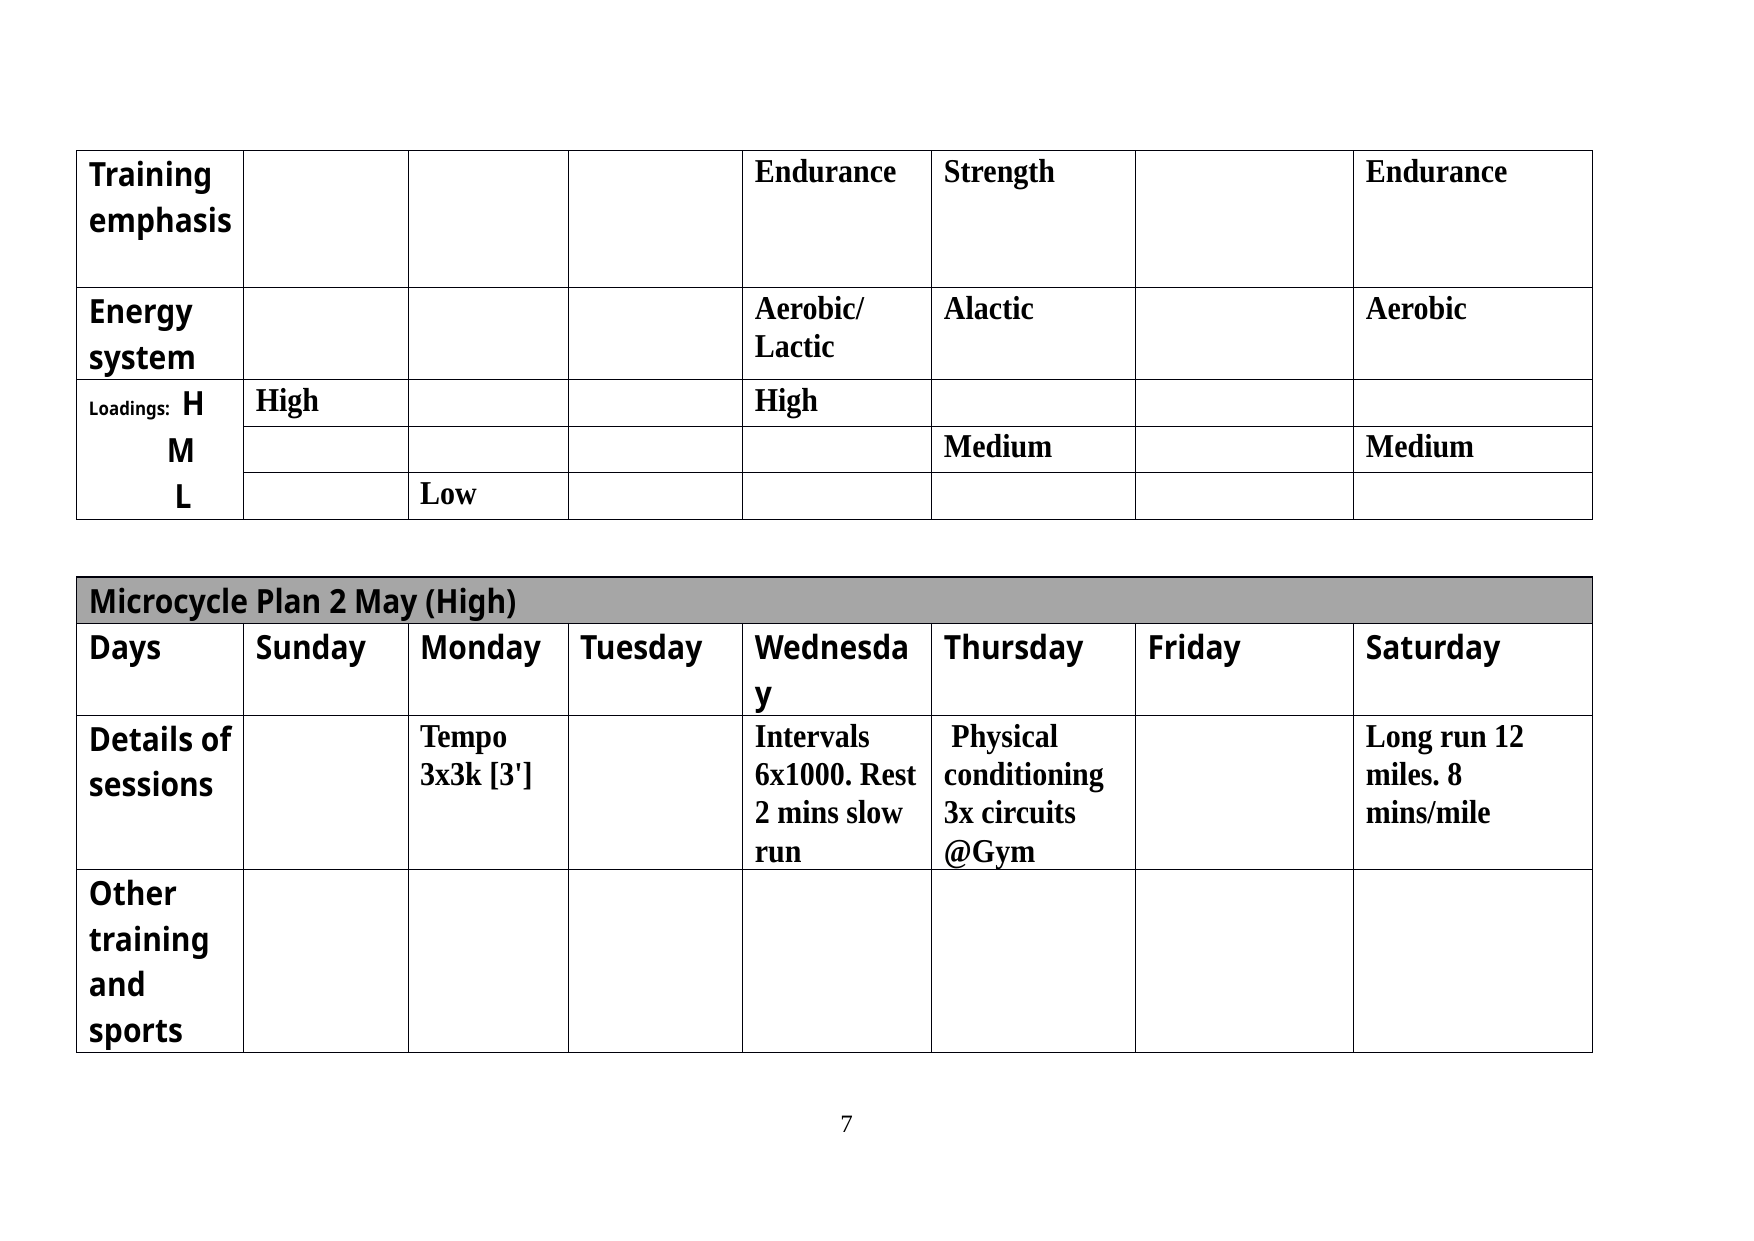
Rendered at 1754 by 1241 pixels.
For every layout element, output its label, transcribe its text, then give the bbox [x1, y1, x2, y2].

table_cell Days [77, 624, 243, 715]
table_cell [569, 151, 742, 287]
table_cell [409, 151, 568, 287]
table_cell Friday [1136, 624, 1353, 715]
table_cell [743, 870, 931, 1052]
table_cell [569, 870, 742, 1052]
table_cell Wednesday [743, 624, 931, 715]
table_cell [569, 473, 742, 518]
table_cell Long run 12 miles. 8 mins/mile [1354, 716, 1592, 869]
table_cell [932, 380, 1135, 426]
table_cell Saturday [1354, 624, 1592, 715]
table_cell Physical conditioning 3x circuits @Gym [932, 716, 1135, 869]
table_cell M [77, 426, 243, 472]
table_cell Monday [409, 624, 568, 715]
table_cell L [77, 472, 243, 518]
table_cell Aerobic [1354, 288, 1592, 379]
table_cell Tempo 3x3k [3'] [409, 716, 568, 869]
table_cell [569, 716, 742, 869]
table_cell Training emphasis [77, 151, 243, 287]
table_cell [1136, 151, 1353, 287]
table_cell [1136, 427, 1353, 472]
table_cell [244, 870, 408, 1052]
table_cell [409, 870, 568, 1052]
table_cell Thursday [932, 624, 1135, 715]
table_cell [569, 288, 742, 379]
table_cell [1136, 473, 1353, 518]
table_cell Details of sessions [77, 716, 243, 869]
table_cell [1354, 870, 1592, 1052]
table_cell Sunday [244, 624, 408, 715]
table_cell High [743, 380, 931, 426]
table_cell [1136, 870, 1353, 1052]
table_cell Strength [932, 151, 1135, 287]
table_cell [1354, 473, 1592, 518]
table_cell Other training and sports [77, 870, 243, 1052]
table_cell [244, 473, 408, 518]
table_cell [244, 151, 408, 287]
table_cell Energy system [77, 288, 243, 379]
table_cell [569, 427, 742, 472]
table_cell [932, 473, 1135, 518]
table_cell Medium [932, 427, 1135, 472]
table_cell [1136, 716, 1353, 869]
table_cell Endurance [1354, 151, 1592, 287]
table_cell Endurance [743, 151, 931, 287]
table_cell [743, 473, 931, 518]
table_cell [1354, 380, 1592, 426]
table_cell [569, 380, 742, 426]
table_cell Intervals 6x1000. Rest 2 mins slow run [743, 716, 931, 869]
table_cell Tuesday [569, 624, 742, 715]
table_header Microcycle Plan 2 May (High) [77, 578, 1592, 623]
table_cell [1136, 380, 1353, 426]
table_cell [409, 380, 568, 426]
table_cell Loadings: H [77, 380, 243, 426]
table_cell [1136, 288, 1353, 379]
table_cell [409, 288, 568, 379]
table_cell [743, 427, 931, 472]
table_cell Aerobic/Lactic [743, 288, 931, 379]
table_cell High [244, 380, 408, 426]
table_cell [409, 427, 568, 472]
table_cell Medium [1354, 427, 1592, 472]
table_cell [244, 427, 408, 472]
table_cell Low [409, 473, 568, 518]
table_cell [932, 870, 1135, 1052]
table_cell Alactic [932, 288, 1135, 379]
table_cell [244, 288, 408, 379]
table_cell [244, 716, 408, 869]
